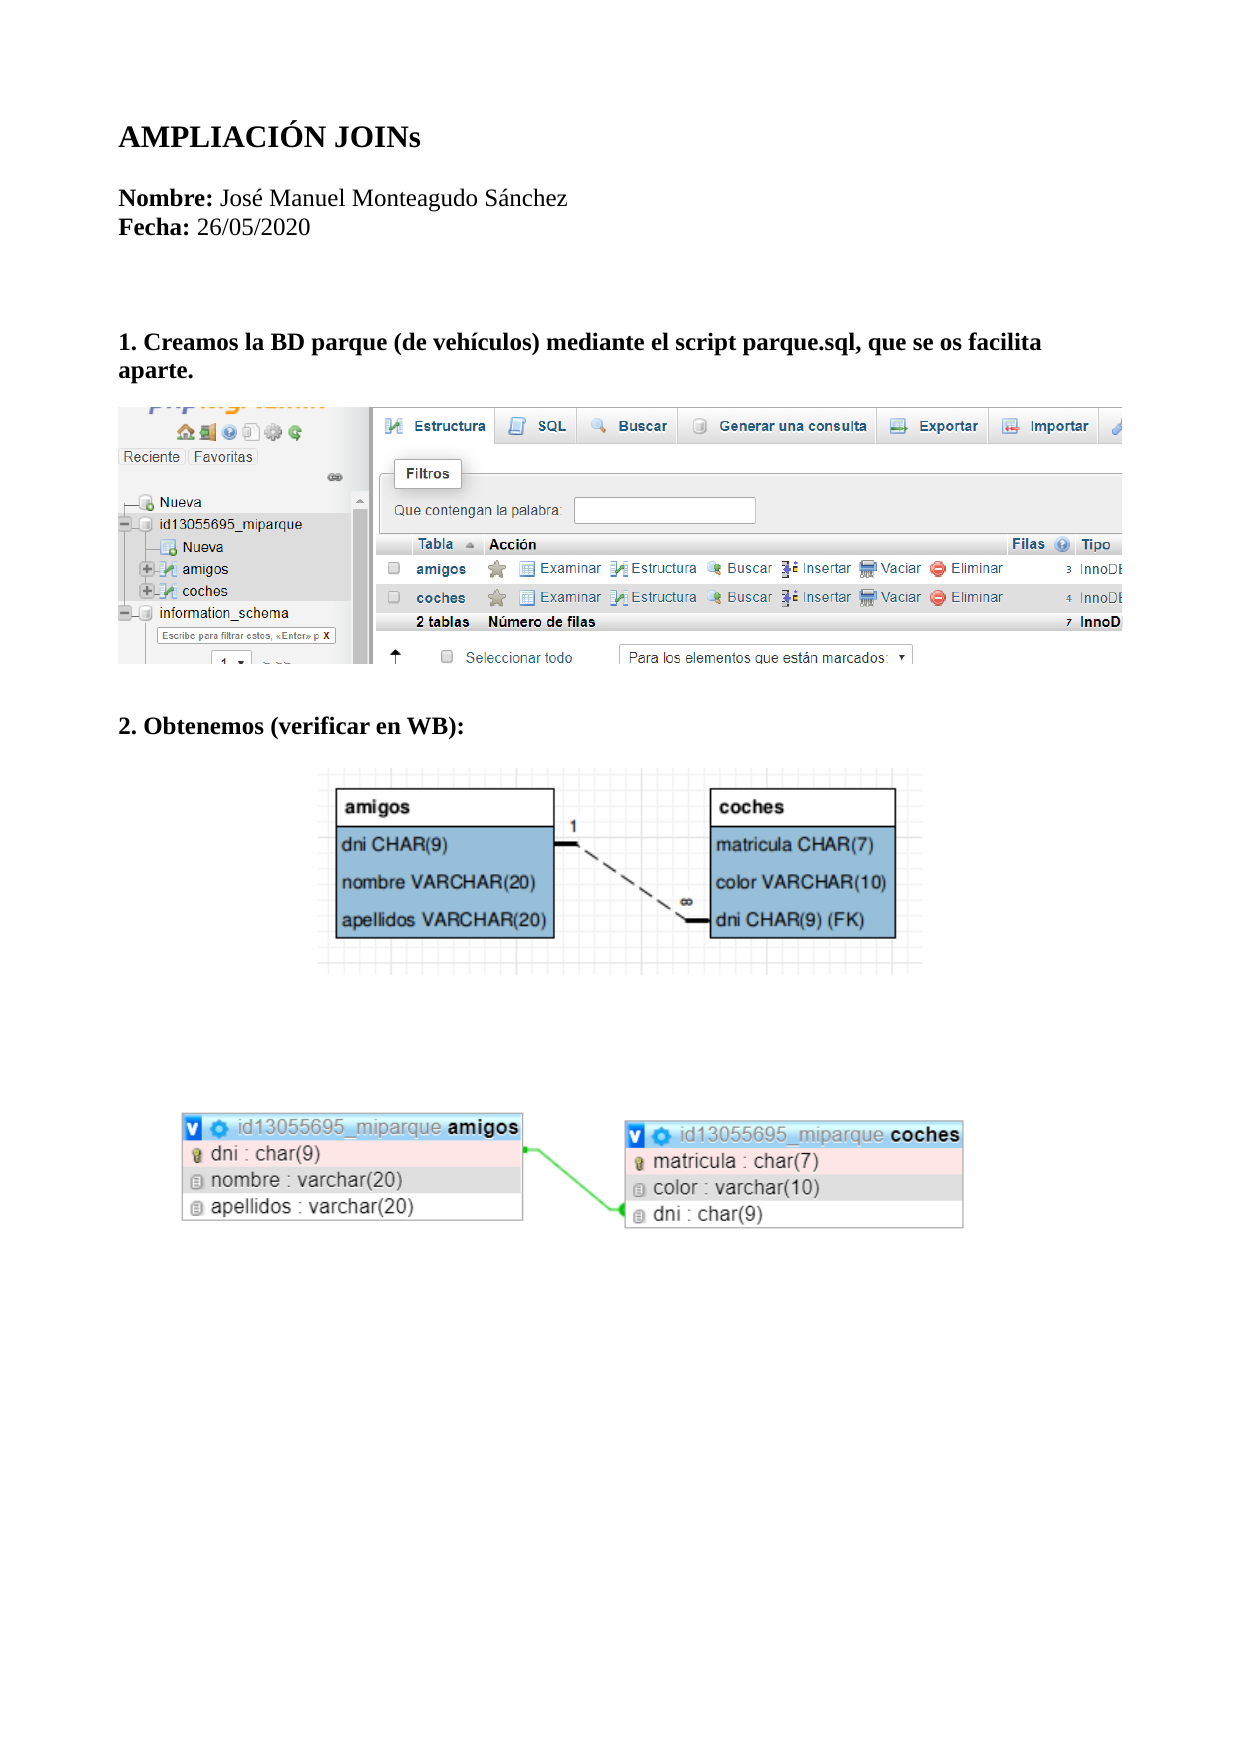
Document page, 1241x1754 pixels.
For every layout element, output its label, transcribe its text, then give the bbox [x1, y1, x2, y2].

text 2. Obtenemos (verificar en WB): [118, 711, 1122, 739]
text AMPLIACIÓN JOINs [118, 118, 1122, 154]
picture [317, 768, 923, 975]
picture [118, 407, 1123, 664]
text Nombre: José Manuel Monteagudo Sánchez [118, 183, 1122, 212]
picture [118, 1055, 1025, 1270]
text Fecha: 26/05/2020 [118, 212, 1122, 240]
text 1. Creamos la BD parque (de vehículos) mediante el script parque.sql, que se os facilita aparte. [118, 327, 1122, 384]
